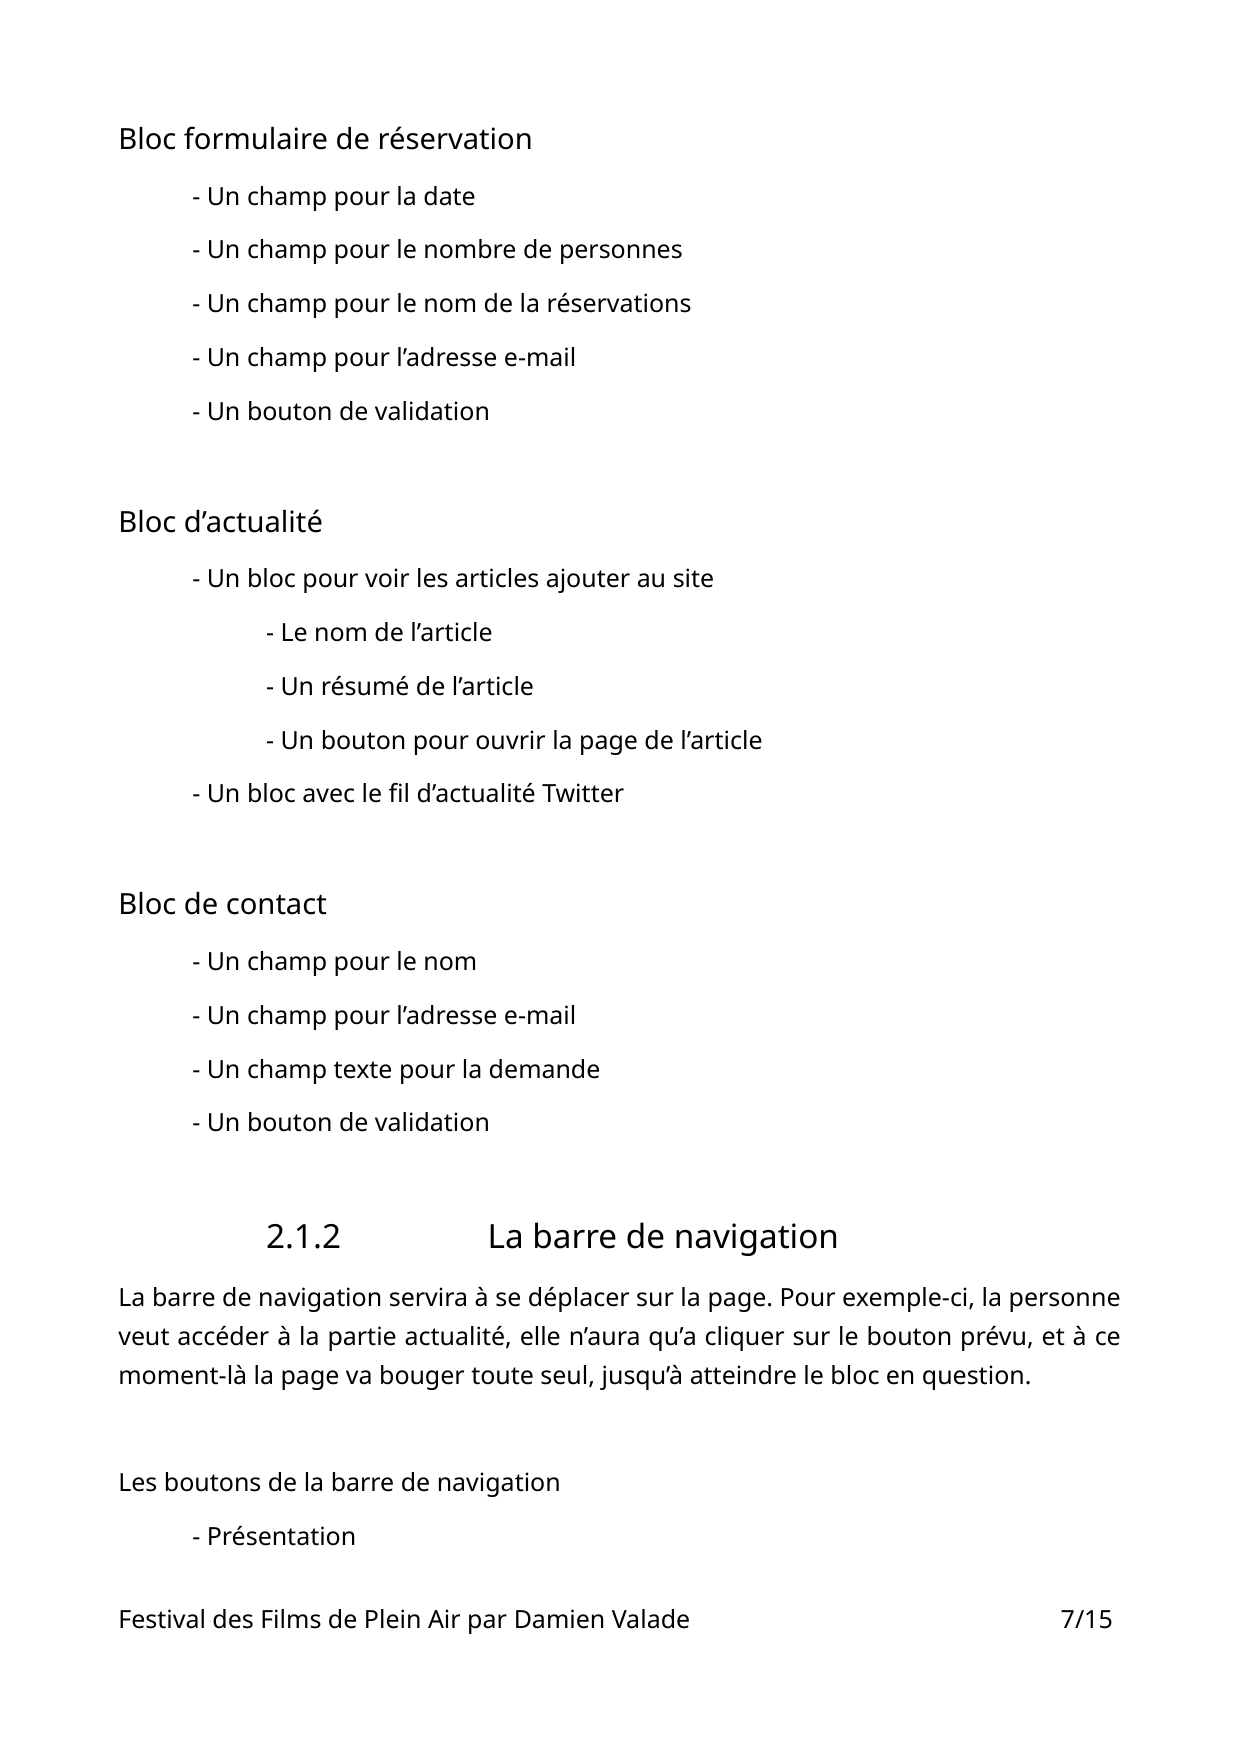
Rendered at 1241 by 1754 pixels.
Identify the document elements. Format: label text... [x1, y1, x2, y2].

text Les boutons de la barre de navigation [118, 1465, 1122, 1499]
text Bloc d’actualité [118, 501, 1122, 541]
text - Un bouton pour ouvrir la page de l’article [118, 722, 1122, 756]
text La barre de navigation servira à se déplacer sur la page. Pour exemple-ci, la personne veut accéder à la partie actualité, elle n’aura qu’a cliquer sur le bouton prévu, et à ce moment-là la page va bouger toute seul, jusqu’à atteindre le bloc en question. [118, 1279, 1122, 1392]
text Bloc de contact [118, 883, 1122, 923]
text - Un champ pour la date [118, 178, 1122, 212]
text - Un bloc pour voir les articles ajouter au site [118, 561, 1122, 595]
text - Un bloc avec le fil d’actualité Twitter [118, 776, 1122, 810]
text - Un résumé de l’article [118, 668, 1122, 703]
text - Un bouton de validation [118, 1105, 1122, 1139]
text - Un champ texte pour la demande [118, 1051, 1122, 1085]
text - Un champ pour l’adresse e-mail [118, 997, 1122, 1032]
text - Un champ pour le nom de la réservations [118, 286, 1122, 320]
text - Le nom de l’article [118, 615, 1122, 649]
text 2.1.2 La barre de navigation [118, 1212, 1122, 1258]
text - Présentation [118, 1519, 1122, 1553]
text - Un champ pour le nom [118, 944, 1122, 978]
text - Un champ pour l’adresse e-mail [118, 339, 1122, 374]
text - Un bouton de validation [118, 393, 1122, 427]
text - Un champ pour le nombre de personnes [118, 232, 1122, 266]
text Bloc formulaire de réservation [118, 118, 1122, 158]
